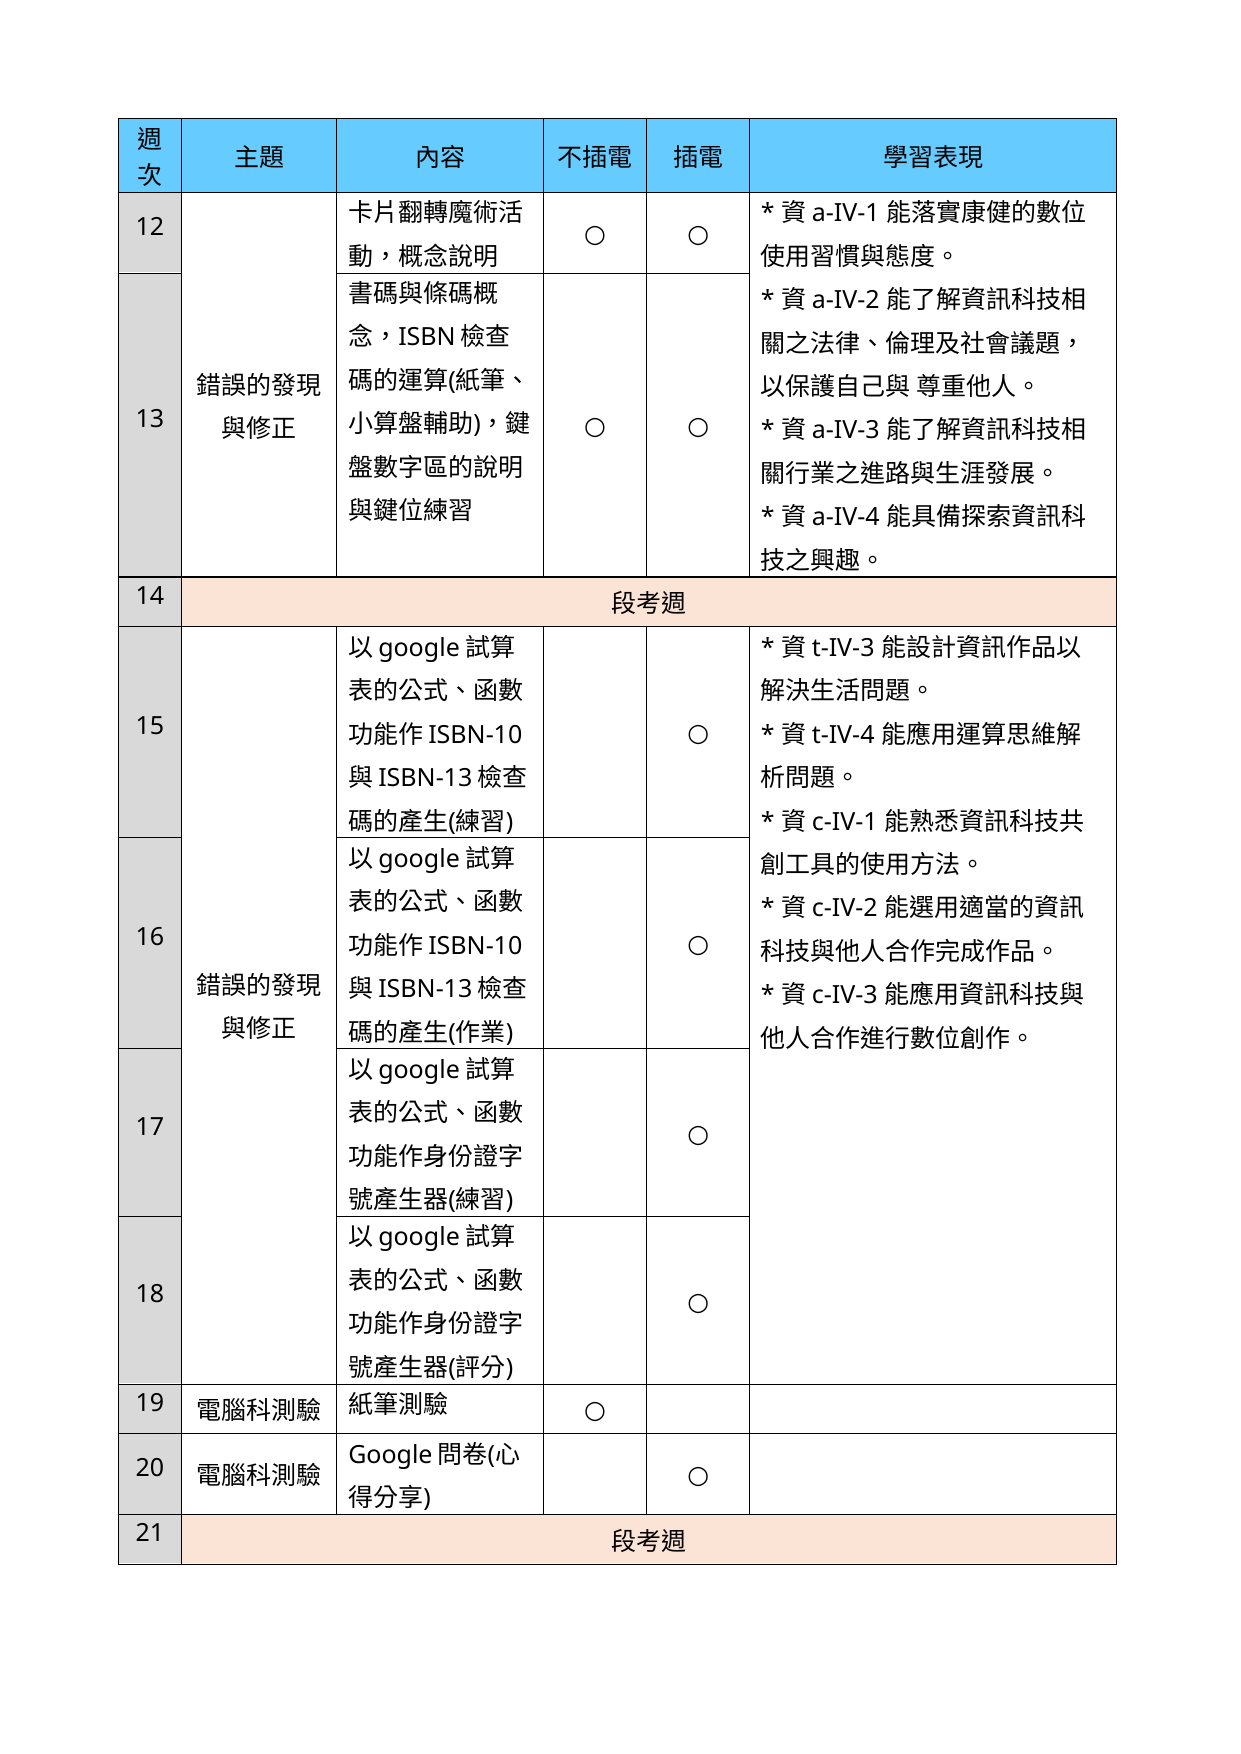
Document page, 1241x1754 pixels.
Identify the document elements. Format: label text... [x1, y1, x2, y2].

table_cell 17 [119, 1049, 181, 1216]
table_cell [544, 1049, 646, 1216]
table_cell 12 [119, 193, 181, 272]
table_cell 19 [119, 1385, 181, 1433]
table_cell 紙筆測驗 [337, 1385, 543, 1433]
table_cell 16 [119, 838, 181, 1048]
table_cell 15 [119, 627, 181, 837]
table_cell 以google試算表的公式、函數功能作身份證字號產生器(練習) [337, 1049, 543, 1216]
table_cell 18 [119, 1217, 181, 1383]
table_cell [544, 1217, 646, 1383]
table_cell 電腦科測驗 [182, 1434, 336, 1514]
table_cell [544, 627, 646, 837]
table_cell ○ [647, 193, 749, 272]
table_header 不插電 [544, 119, 646, 192]
table_cell 書碼與條碼概念，ISBN檢查碼的運算(紙筆、小算盤輔助)，鍵盤數字區的說明與鍵位練習 [337, 274, 543, 576]
table_cell 21 [119, 1515, 181, 1563]
table_cell [750, 1385, 1116, 1433]
table_cell 14 [119, 578, 181, 626]
table_cell 錯誤的發現與修正 [182, 193, 336, 576]
table_cell ○ [647, 1049, 749, 1216]
table_cell [750, 1434, 1116, 1514]
table_cell ○ [544, 193, 646, 272]
table_cell ○ [544, 1385, 646, 1433]
table_cell 電腦科測驗 [182, 1385, 336, 1433]
table_cell 錯誤的發現與修正 [182, 627, 336, 1383]
table_header 插電 [647, 119, 749, 192]
table_cell [544, 838, 646, 1048]
table_cell Google問卷(心得分享) [337, 1434, 543, 1514]
table_cell [647, 1385, 749, 1433]
table_cell 段考週 [182, 578, 1116, 626]
table_cell ○ [647, 838, 749, 1048]
table_header 主題 [182, 119, 336, 192]
table_cell ○ [647, 1217, 749, 1383]
table_cell ○ [647, 274, 749, 576]
table_cell 以google試算表的公式、函數功能作身份證字號產生器(評分) [337, 1217, 543, 1383]
table_cell [544, 1434, 646, 1514]
table_cell 20 [119, 1434, 181, 1514]
table_cell * 資 t-IV-3 能設計資訊作品以解決生活問題。 * 資 t-IV-4 能應用運算思維解析問題。 * 資 c-IV-1 能熟悉資訊科技共創工具的使用方法。 * 資 c-IV-2 能選用適當的資訊科技與他人合作完成作品。 * 資 c-IV-3 能應用資訊科技與他人合作進行數位創作。 [750, 627, 1116, 1383]
table_cell 段考週 [182, 1515, 1116, 1563]
table_header 週次 [119, 119, 181, 192]
table_cell 以google試算表的公式、函數功能作ISBN-10與ISBN-13檢查碼的產生(練習) [337, 627, 543, 837]
table_cell 卡片翻轉魔術活動，概念說明 [337, 193, 543, 272]
table_cell 以google試算表的公式、函數功能作ISBN-10與ISBN-13檢查碼的產生(作業) [337, 838, 543, 1048]
table_cell * 資 a-IV-1 能落實康健的數位使用習慣與態度。 * 資 a-IV-2 能了解資訊科技相關之法律、倫理及社會議題，以保護自己與 尊重他人。 * 資 a-IV-3 能了解資訊科技相關行業之進路與生涯發展。 * 資 a-IV-4 能具備探索資訊科技之興趣。 [750, 193, 1116, 576]
table_header 內容 [337, 119, 543, 192]
table_header 學習表現 [750, 119, 1116, 192]
table_cell ○ [544, 274, 646, 576]
table_cell 13 [119, 274, 181, 576]
table_cell ○ [647, 627, 749, 837]
table_cell ○ [647, 1434, 749, 1514]
